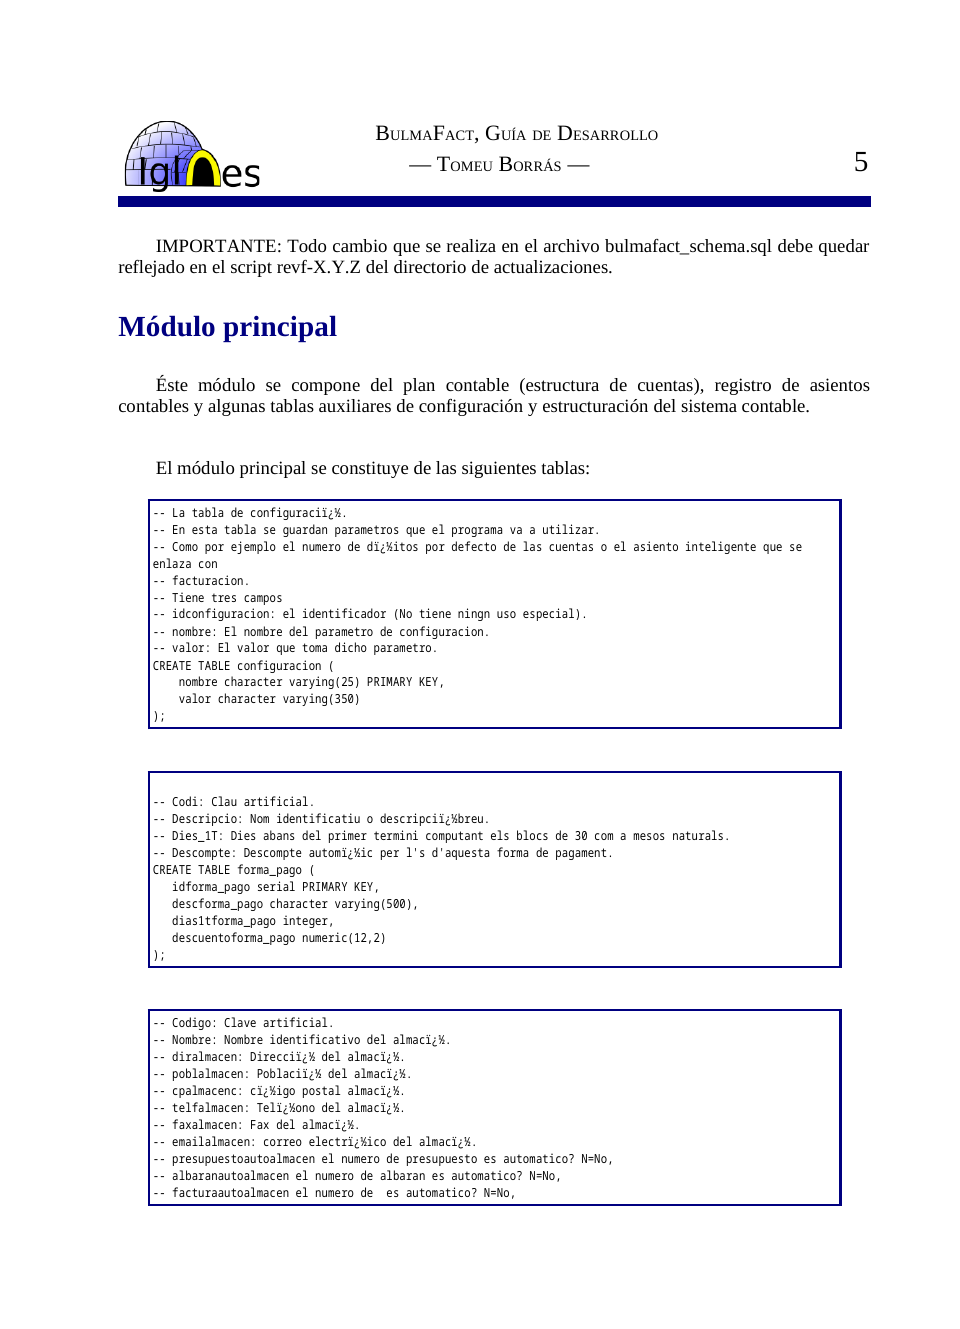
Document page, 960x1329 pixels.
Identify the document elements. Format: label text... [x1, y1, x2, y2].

text Éste módulo se compone del plan contable (estructura de cuentas), registro de asientos contables y algunas tablas auxiliares de configuración y estructuración del sistema contable. [118, 374, 871, 416]
text -- Tiene tres campos [150, 584, 839, 601]
text -- En esta tabla se guardan parametros que el programa va a utilizar. [150, 516, 839, 533]
text CREATE TABLE configuracion ( [150, 652, 839, 669]
text -- Codi: Clau artificial. [150, 788, 839, 805]
text -- presupuestoautoalmacen el numero de presupuesto es automatico? N=No, [150, 1145, 839, 1162]
text -- Descompte: Descompte automï¿½ic per l's d'aquesta forma de pagament. [150, 839, 839, 856]
text -- cpalmacenc: cï¿½igo postal almacï¿½. [150, 1077, 839, 1094]
text -- poblalmacen: Poblaciï¿½ del almacï¿½. [150, 1060, 839, 1077]
text -- facturacion. [150, 567, 839, 584]
text descuentoforma_pago numeric(12,2) [150, 924, 839, 941]
text -- La tabla de configuraciï¿½. [150, 501, 839, 516]
text -- emailalmacen: correo electrï¿½ico del almacï¿½. [150, 1128, 839, 1145]
text CREATE TABLE forma_pago ( [150, 856, 839, 873]
text descforma_pago character varying(500), [150, 890, 839, 907]
text -- nombre: El nombre del parametro de configuracion. [150, 618, 839, 635]
text valor character varying(350) [150, 686, 839, 703]
text -- Dies_1T: Dies abans del primer termini computant els blocs de 30 com a mesos naturals. [150, 822, 839, 839]
text -- diralmacen: Direcciï¿½ del almacï¿½. [150, 1043, 839, 1060]
text ); [150, 941, 839, 966]
text -- idconfiguracion: el identificador (No tiene ningn uso especial). [150, 601, 839, 618]
text Módulo principal [118, 310, 871, 342]
text idforma_pago serial PRIMARY KEY, [150, 873, 839, 890]
text -- Como por ejemplo el numero de dï¿½itos por defecto de las cuentas o el asiento inteligente que se enlaza con [150, 533, 839, 567]
text -- faxalmacen: Fax del almacï¿½. [150, 1111, 839, 1128]
text IMPORTANTE: Todo cambio que se realiza en el archivo bulmafact_schema.sql debe quedar reflejado en el script revf-X.Y.Z del directorio de actualizaciones. [118, 236, 871, 278]
text -- telfalmacen: Telï¿½ono del almacï¿½. [150, 1094, 839, 1111]
text -- albaranautoalmacen el numero de albaran es automatico? N=No, [150, 1162, 839, 1179]
text ); [150, 703, 839, 727]
picture [124, 121, 260, 192]
text -- facturaautoalmacen el numero de es automatico? N=No, [150, 1179, 839, 1204]
text -- Codigo: Clave artificial. [150, 1011, 839, 1026]
text -- Nombre: Nombre identificativo del almacï¿½. [150, 1026, 839, 1043]
text nombre character varying(25) PRIMARY KEY, [150, 669, 839, 686]
text -- Descripcio: Nom identificatiu o descripciï¿½breu. [150, 805, 839, 822]
text dias1tforma_pago integer, [150, 907, 839, 924]
text El módulo principal se constituye de las siguientes tablas: [118, 457, 871, 478]
text -- valor: El valor que toma dicho parametro. [150, 635, 839, 652]
